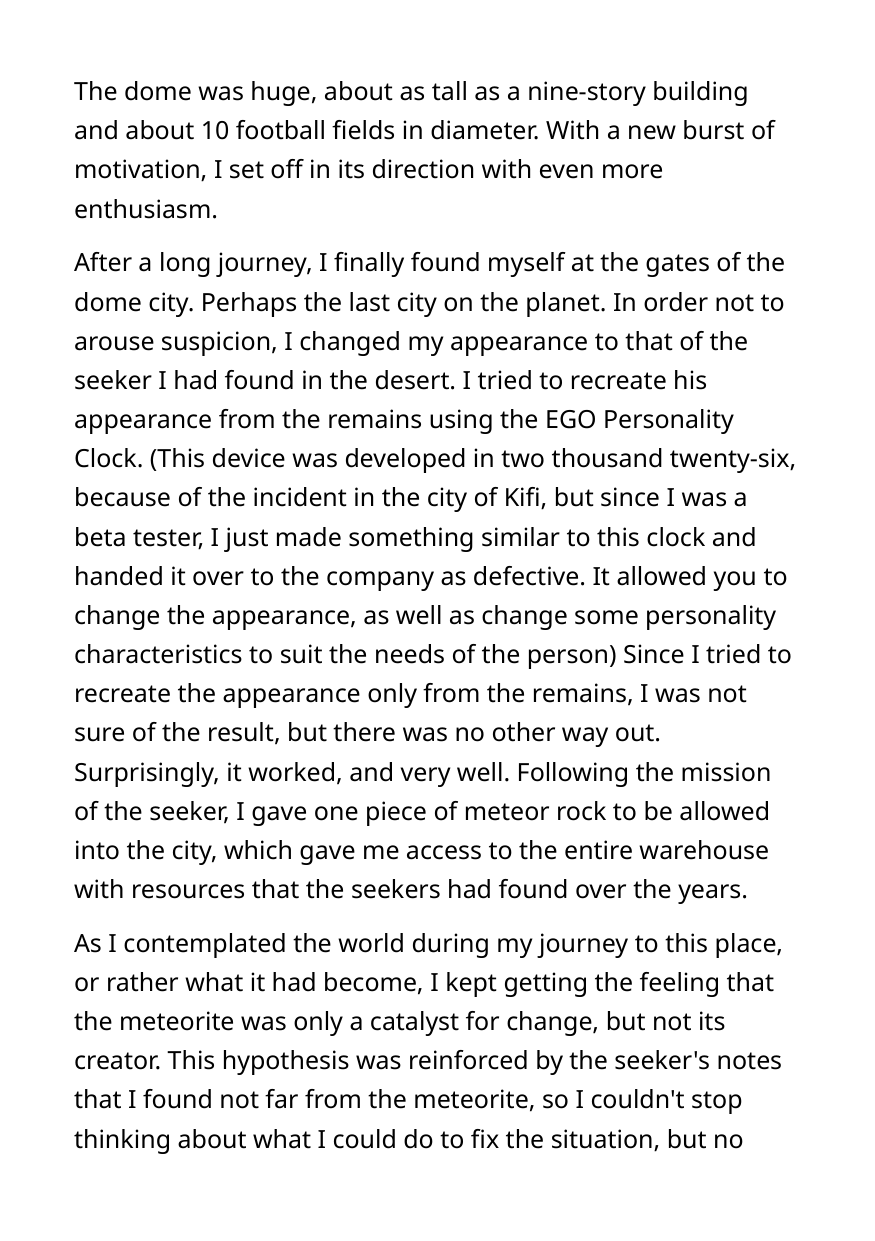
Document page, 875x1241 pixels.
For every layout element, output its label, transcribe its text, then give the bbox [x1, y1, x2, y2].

text After a long journey, I finally found myself at the gates of the dome city. Perhaps the last city on the planet. In order not to arouse suspicion, I changed my appearance to that of the seeker I had found in the desert. I tried to recreate his appearance from the remains using the EGO Personality Clock. (This device was developed in two thousand twenty-six, because of the incident in the city of Kifi, but since I was a beta tester, I just made something similar to this clock and handed it over to the company as defective. It allowed you to change the appearance, as well as change some personality characteristics to suit the needs of the person) Since I tried to recreate the appearance only from the remains, I was not sure of the result, but there was no other way out. Surprisingly, it worked, and very well. Following the mission of the seeker, I gave one piece of meteor rock to be allowed into the city, which gave me access to the entire warehouse with resources that the seekers had found over the years. [74, 245, 800, 906]
text As I contemplated the world during my journey to this place, or rather what it had become, I kept getting the feeling that the meteorite was only a catalyst for change, but not its creator. This hypothesis was reinforced by the seeker's notes that I found not far from the meteorite, so I couldn't stop thinking about what I could do to fix the situation, but no [74, 926, 800, 1155]
text The dome was huge, about as tall as a nine-story building and about 10 football fields in diameter. With a new burst of motivation, I set off in its direction with even more enthusiasm. [74, 74, 800, 225]
